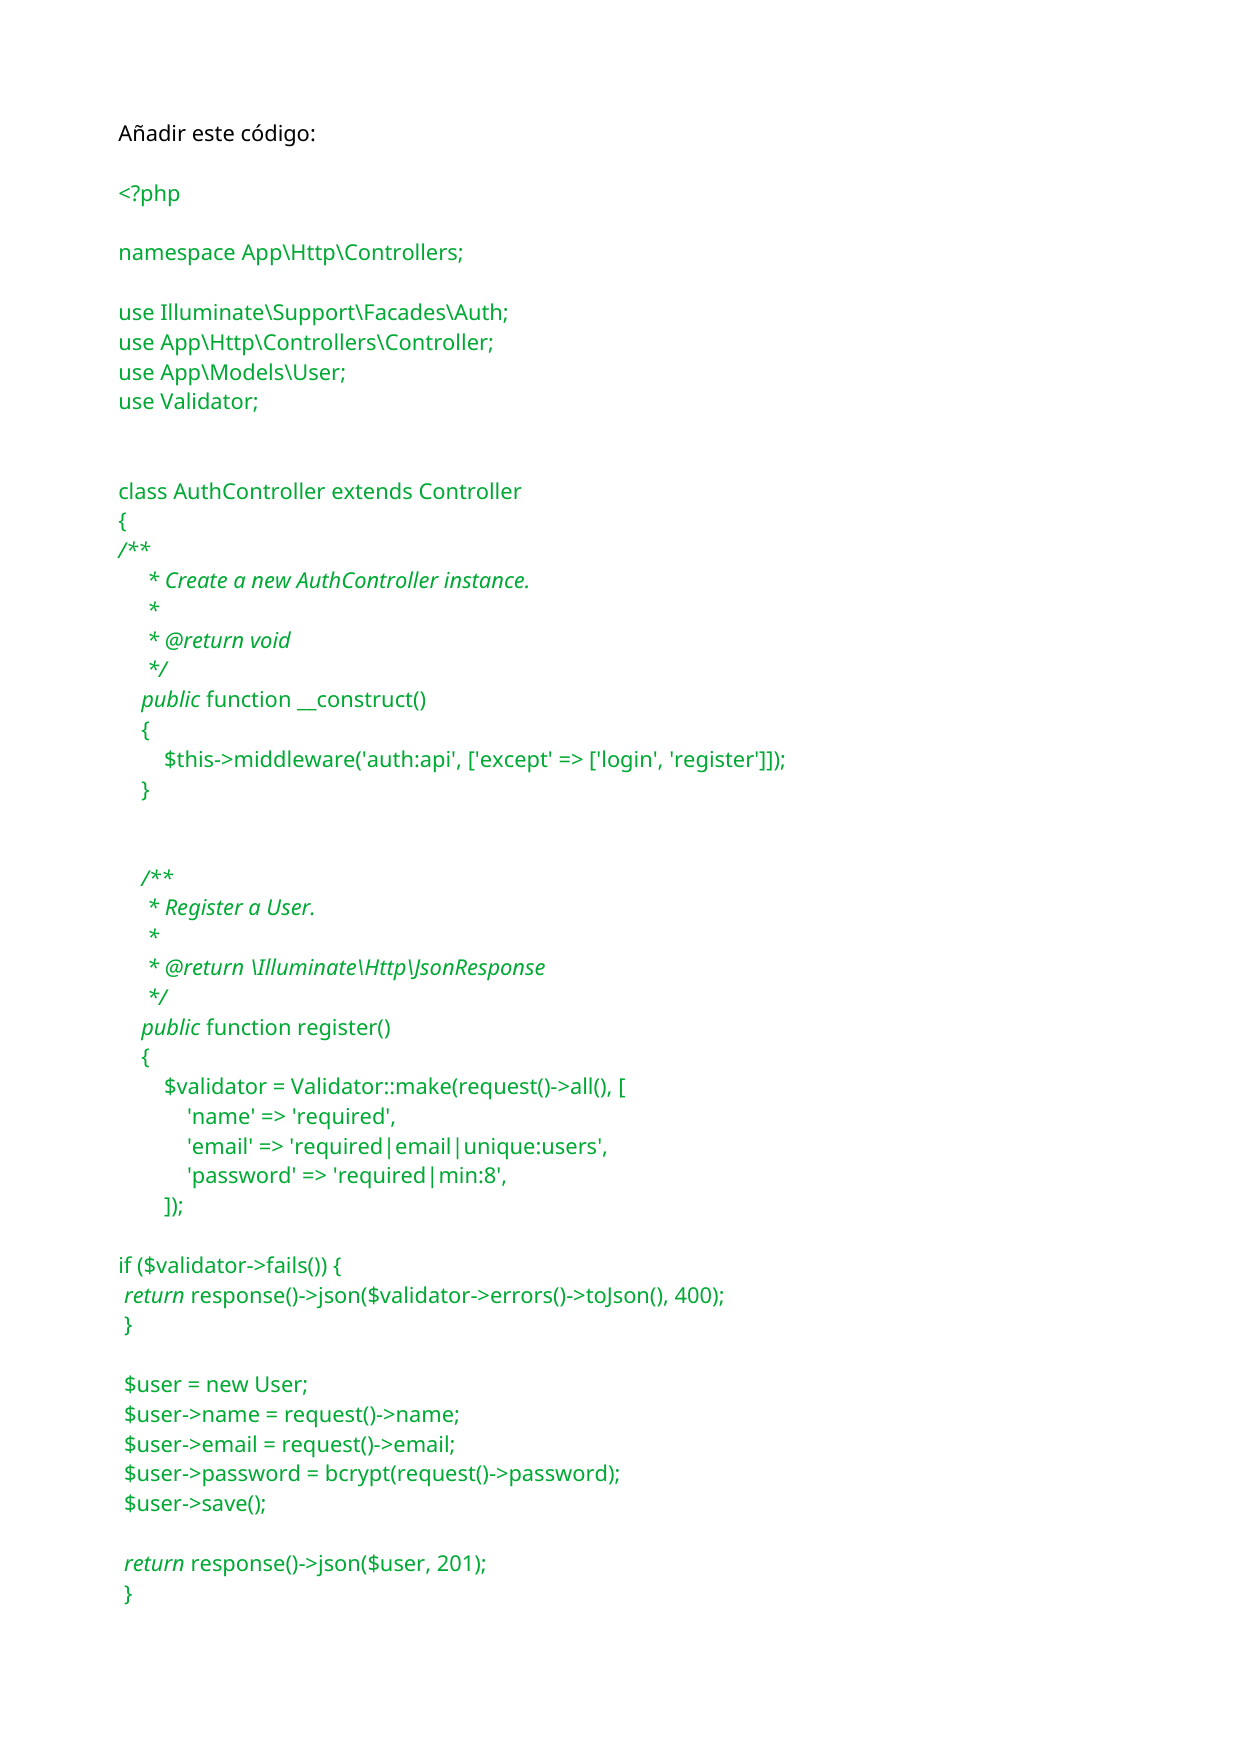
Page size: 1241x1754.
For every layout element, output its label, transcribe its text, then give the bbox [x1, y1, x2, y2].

text 'email' => 'required|email|unique:users', [118, 1131, 1122, 1161]
text use App\Http\Controllers\Controller; [118, 327, 1122, 356]
text * [118, 922, 1122, 952]
text /** [118, 535, 1122, 565]
text * Register a User. [118, 892, 1122, 922]
text * @return \Illuminate\Http\JsonResponse [118, 952, 1122, 982]
text 'password' => 'required|min:8', [118, 1161, 1122, 1190]
text $user->email = request()->email; [118, 1429, 1122, 1458]
text } [118, 1578, 1122, 1607]
text use Illuminate\Support\Facades\Auth; [118, 297, 1122, 327]
text } [118, 773, 1122, 803]
text use App\Models\User; [118, 356, 1122, 386]
text $user = new User; [118, 1369, 1122, 1399]
text $this->middleware('auth:api', ['except' => ['login', 'register']]); [118, 744, 1122, 773]
text $user->name = request()->name; [118, 1399, 1122, 1429]
text } [118, 1309, 1122, 1339]
text if ($validator->fails()) { [118, 1250, 1122, 1280]
text return response()->json($user, 201); [118, 1548, 1122, 1578]
text { [118, 1041, 1122, 1071]
text public function register() [118, 1012, 1122, 1041]
text { [118, 714, 1122, 744]
text class AuthController extends Controller [118, 476, 1122, 505]
text return response()->json($validator->errors()->toJson(), 400); [118, 1280, 1122, 1309]
text ]); [118, 1190, 1122, 1220]
text * Create a new AuthController instance. [118, 565, 1122, 595]
text <?php [118, 178, 1122, 207]
text */ [118, 654, 1122, 684]
text public function __construct() [118, 684, 1122, 714]
text $validator = Validator::make(request()->all(), [ [118, 1071, 1122, 1101]
text Añadir este código: [118, 118, 1122, 148]
text */ [118, 982, 1122, 1012]
text $user->save(); [118, 1488, 1122, 1518]
text * @return void [118, 624, 1122, 654]
text namespace App\Http\Controllers; [118, 237, 1122, 267]
text * [118, 595, 1122, 624]
text 'name' => 'required', [118, 1101, 1122, 1131]
text { [118, 505, 1122, 535]
text $user->password = bcrypt(request()->password); [118, 1458, 1122, 1488]
text use Validator; [118, 386, 1122, 416]
text /** [118, 863, 1122, 892]
